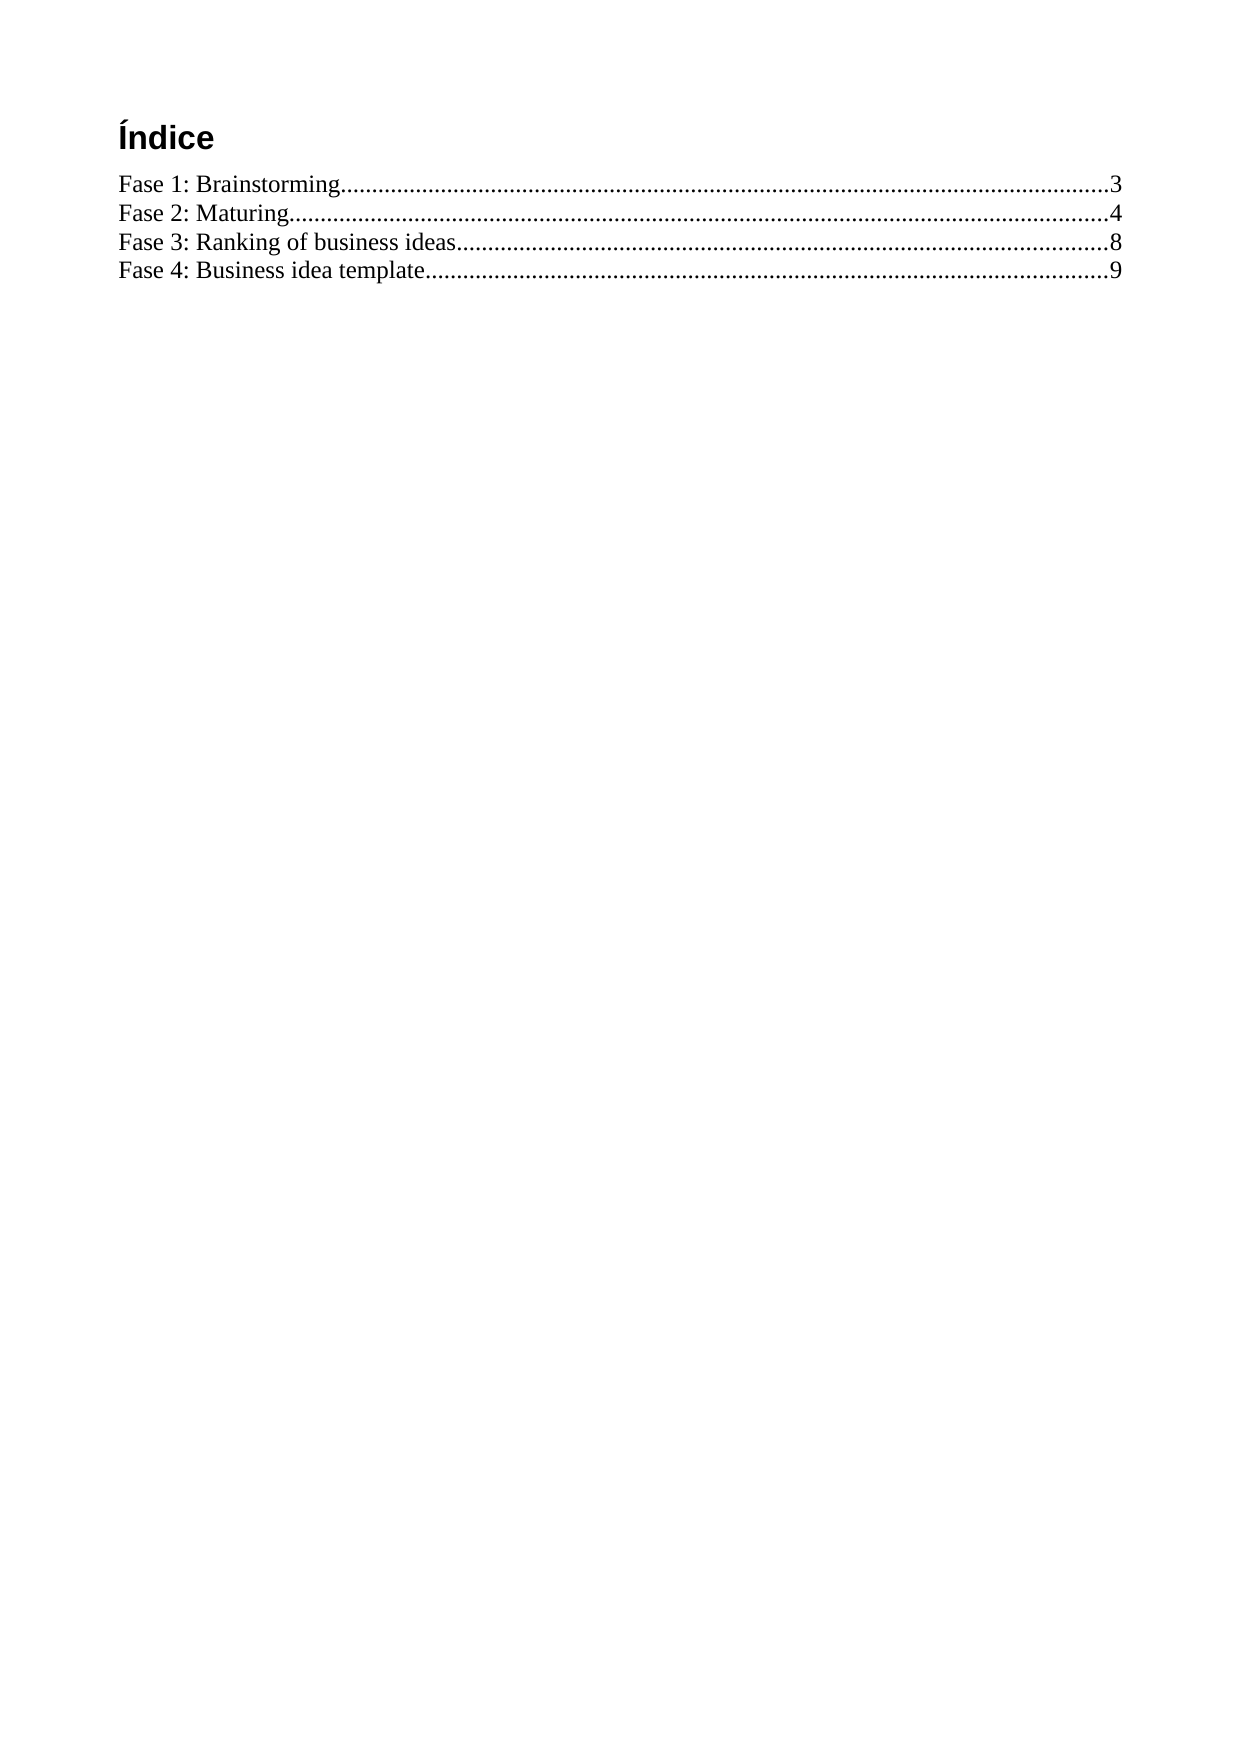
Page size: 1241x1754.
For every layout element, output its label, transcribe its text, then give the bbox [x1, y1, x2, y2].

subtitle Índice [118, 118, 1122, 157]
text Fase 4: Business idea template 9 [118, 255, 1122, 284]
text Fase 2: Maturing 4 [118, 198, 1122, 227]
text Fase 1: Brainstorming 3 [118, 169, 1122, 198]
text Fase 3: Ranking of business ideas 8 [118, 227, 1122, 255]
